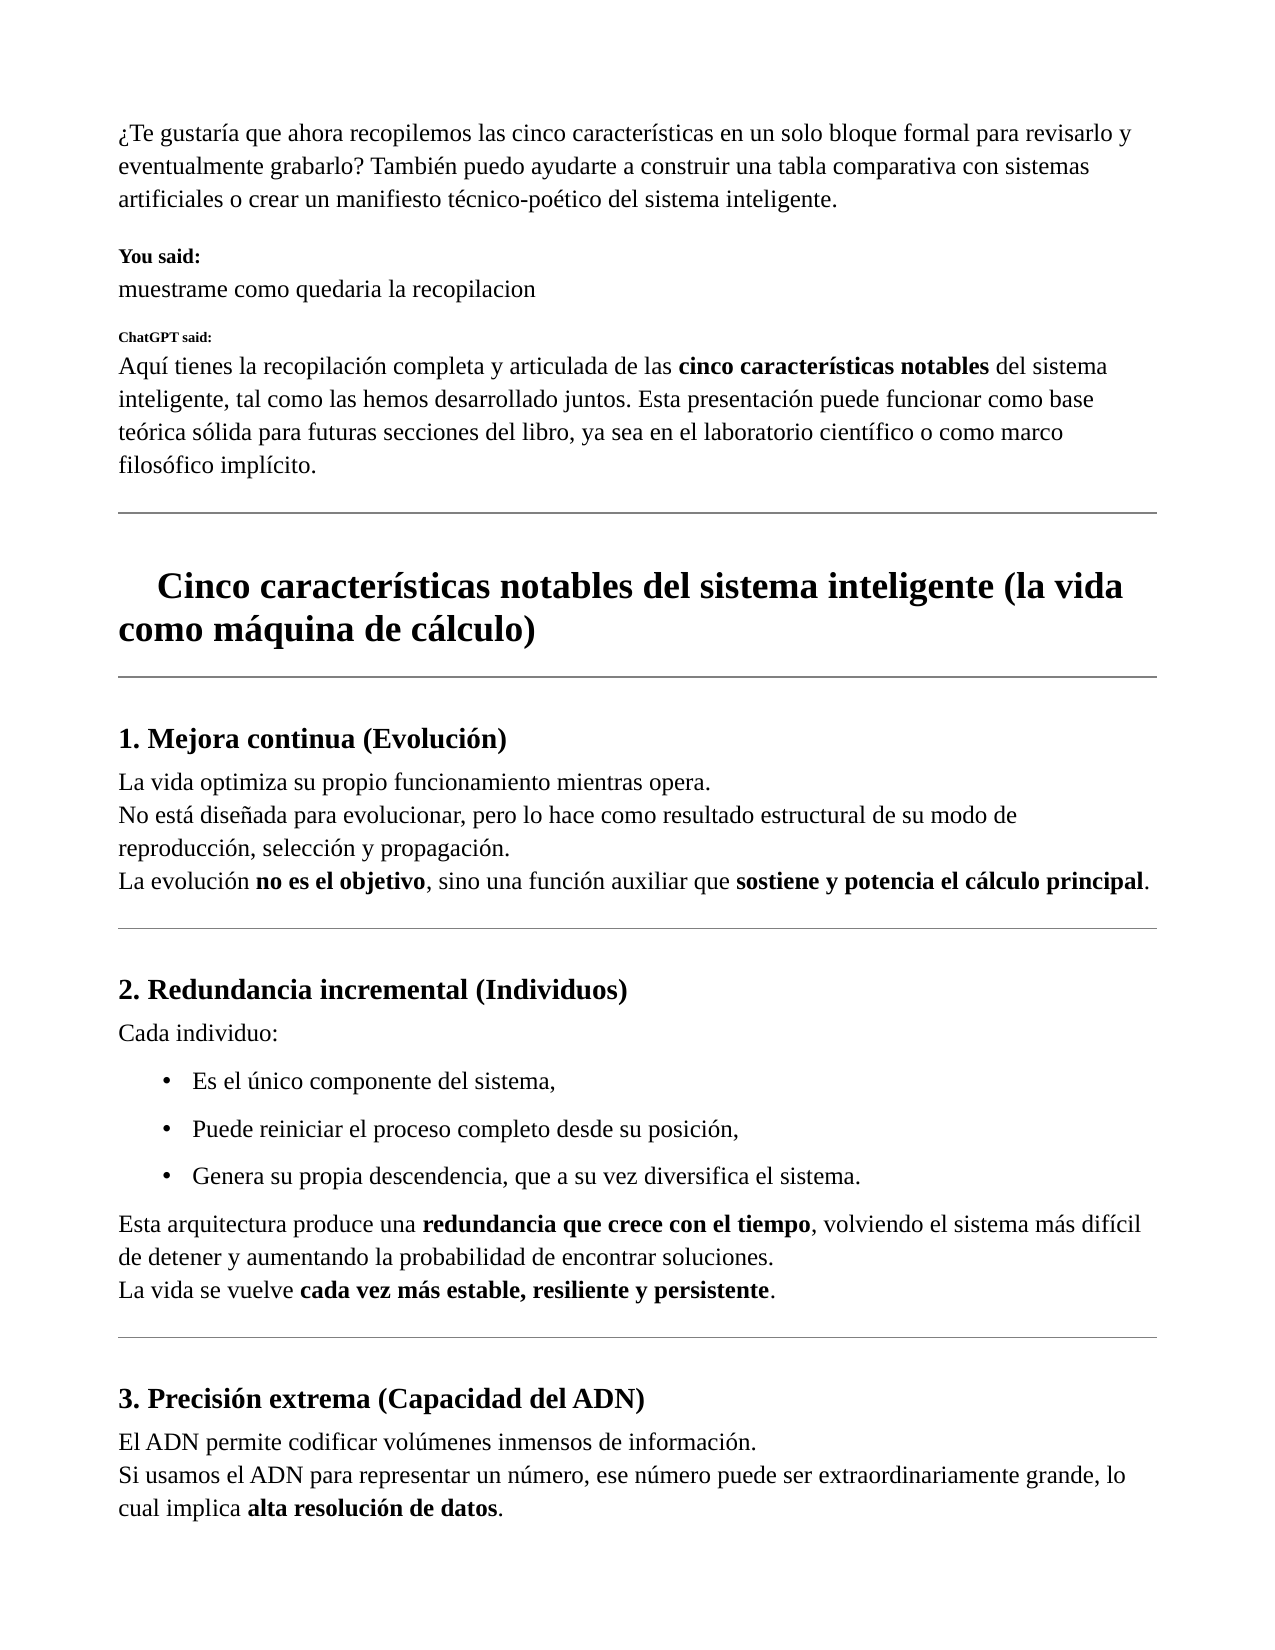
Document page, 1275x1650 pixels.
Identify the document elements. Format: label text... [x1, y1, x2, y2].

list Es el único componente del sistema, [162, 1066, 1157, 1095]
list Puede reiniciar el proceso completo desde su posición, [162, 1114, 1157, 1142]
subtitle 3. Precisión extrema (Capacidad del ADN) [118, 1381, 1157, 1415]
subtitle 1. Mejora continua (Evolución) [118, 721, 1157, 754]
text Cada individuo: [118, 1018, 1157, 1047]
subtitle 🧠 Cinco características notables del sistema inteligente (la vida como máquina de cálculo) [118, 563, 1157, 649]
text El ADN permite codificar volúmenes inmensos de información. Si usamos el ADN para representar un número, ese número puede ser extraordinariamente grande, lo cual implica alta resolución de datos. [118, 1427, 1157, 1522]
text Aquí tienes la recopilación completa y articulada de las cinco características notables del sistema inteligente, tal como las hemos desarrollado juntos. Esta presentación puede funcionar como base teórica sólida para futuras secciones del libro, ya sea en el laboratorio científico o como marco filosófico implícito. [118, 351, 1157, 479]
text La vida optimiza su propio funcionamiento mientras opera. No está diseñada para evolucionar, pero lo hace como resultado estructural de su modo de reproducción, selección y propagación. La evolución no es el objetivo, sino una función auxiliar que sostiene y potencia el cálculo principal. [118, 767, 1157, 895]
text Esta arquitectura produce una redundancia que crece con el tiempo, volviendo el sistema más difícil de detener y aumentando la probabilidad de encontrar soluciones. La vida se vuelve cada vez más estable, resiliente y persistente. [118, 1209, 1157, 1304]
subtitle You said: [118, 244, 1157, 268]
text ¿Te gustaría que ahora recopilemos las cinco características en un solo bloque formal para revisarlo y eventualmente grabarlo? También puedo ayudarte a construir una tabla comparativa con sistemas artificiales o crear un manifiesto técnico-poético del sistema inteligente. [118, 118, 1157, 213]
text muestrame como quedaria la recopilacion [118, 274, 1157, 303]
subtitle 2. Redundancia incremental (Individuos) [118, 972, 1157, 1006]
subtitle ChatGPT said: [118, 328, 1157, 345]
list Genera su propia descendencia, que a su vez diversifica el sistema. [162, 1161, 1157, 1190]
